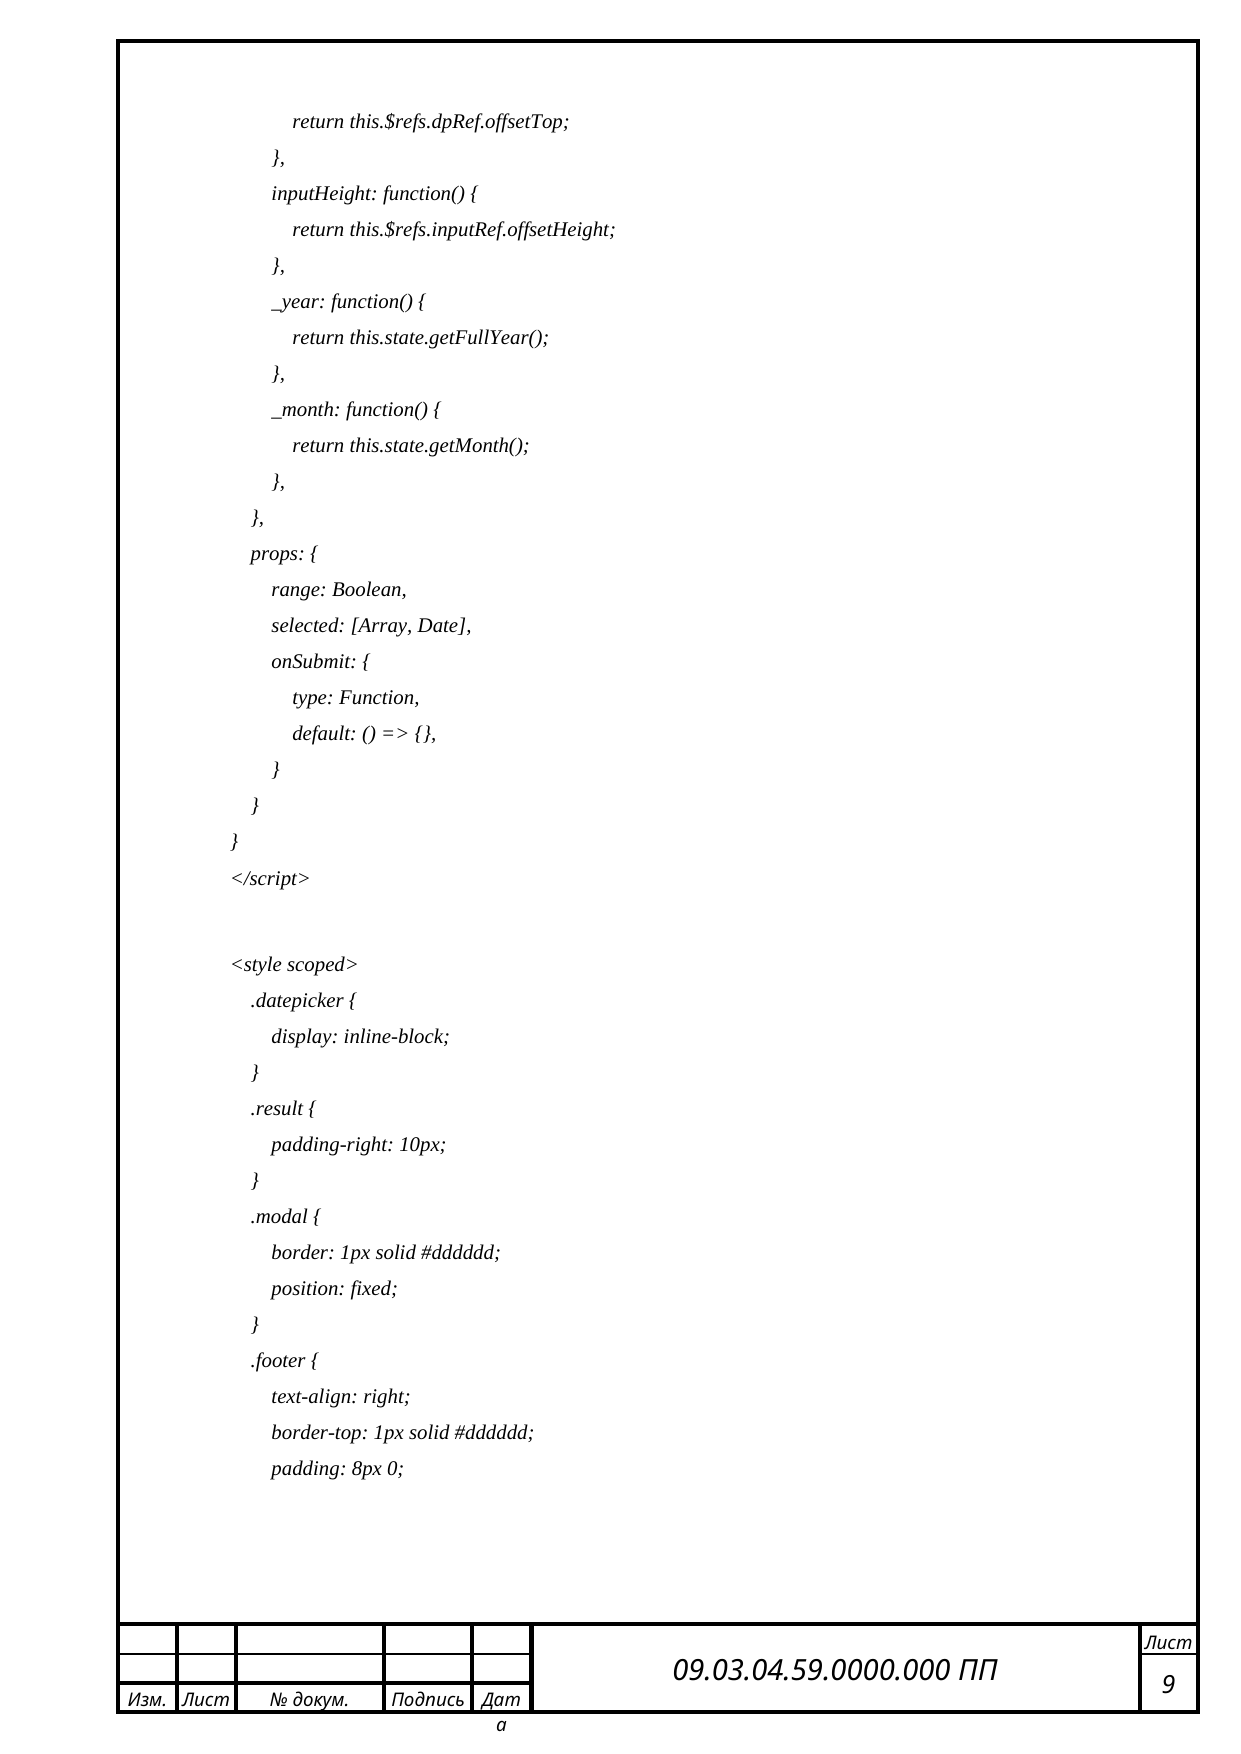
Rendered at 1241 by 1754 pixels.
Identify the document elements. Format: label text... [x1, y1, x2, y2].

text type: Function, [229, 685, 1163, 709]
text _month: function() { [229, 397, 1163, 421]
text }, [229, 253, 1163, 277]
text inputHeight: function() { [229, 181, 1163, 205]
text border: 1px solid #dddddd; [229, 1240, 1163, 1264]
text }, [229, 361, 1163, 385]
text return this.state.getFullYear(); [229, 325, 1163, 349]
text padding: 8px 0; [229, 1456, 1163, 1480]
text </script> [229, 865, 1163, 889]
text props: { [229, 541, 1163, 565]
text <style scoped> [229, 952, 1163, 976]
text .footer { [229, 1348, 1163, 1372]
text range: Boolean, [229, 577, 1163, 601]
text } [229, 1312, 1163, 1336]
text onSubmit: { [229, 649, 1163, 673]
text padding-right: 10px; [229, 1132, 1163, 1156]
text selected: [Array, Date], [229, 613, 1163, 637]
text }, [229, 505, 1163, 529]
text .modal { [229, 1204, 1163, 1228]
text default: () => {}, [229, 721, 1163, 745]
text .result { [229, 1096, 1163, 1120]
text } [229, 1060, 1163, 1084]
text return this.$refs.inputRef.offsetHeight; [229, 217, 1163, 241]
text position: fixed; [229, 1276, 1163, 1300]
text }, [229, 144, 1163, 169]
text _year: function() { [229, 289, 1163, 313]
text border-top: 1px solid #dddddd; [229, 1420, 1163, 1444]
text } [229, 1168, 1163, 1192]
text return this.$refs.dpRef.offsetTop; [229, 108, 1163, 133]
text } [229, 829, 1163, 853]
text }, [229, 469, 1163, 493]
text text-align: right; [229, 1384, 1163, 1408]
text display: inline-block; [229, 1024, 1163, 1048]
text } [229, 793, 1163, 817]
text } [229, 757, 1163, 781]
text return this.state.getMonth(); [229, 433, 1163, 457]
text .datepicker { [229, 988, 1163, 1012]
